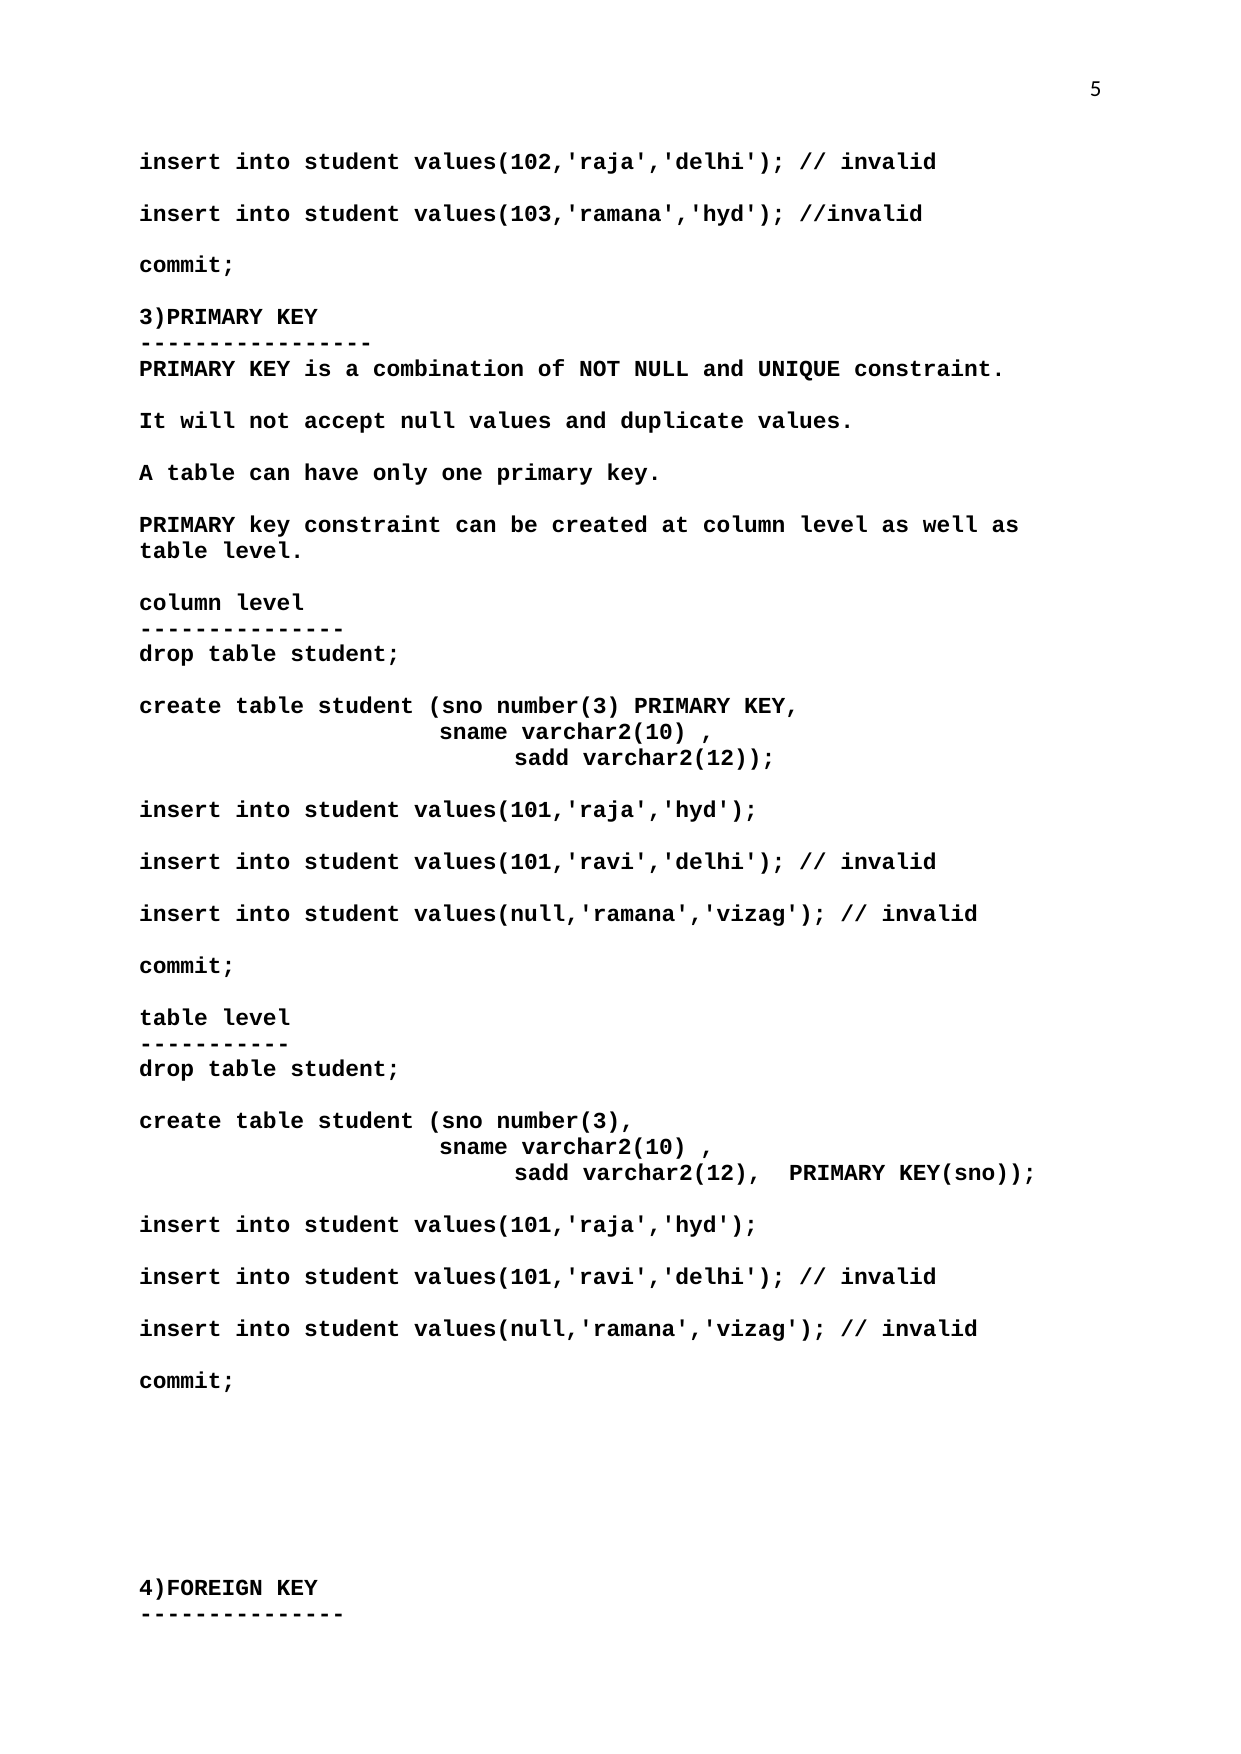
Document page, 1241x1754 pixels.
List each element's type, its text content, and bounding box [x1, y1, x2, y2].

text --------------- [139, 1602, 1101, 1628]
text insert into student values(101,'ravi','delhi'); // invalid [139, 1265, 1101, 1291]
text insert into student values(101,'ravi','delhi'); // invalid [139, 850, 1101, 876]
text table level [139, 1006, 1101, 1032]
text commit; [139, 1369, 1101, 1395]
text drop table student; [139, 1058, 1101, 1084]
text column level [139, 591, 1101, 617]
text create table student (sno number(3) PRIMARY KEY, [139, 695, 1101, 721]
text ----------- [139, 1032, 1101, 1058]
text PRIMARY key constraint can be created at column level as well as table level. [139, 513, 1101, 565]
text insert into student values(101,'raja','hyd'); [139, 1213, 1101, 1239]
text insert into student values(103,'ramana','hyd'); //invalid [139, 202, 1101, 228]
text 4)FOREIGN KEY [139, 1577, 1101, 1602]
text sadd varchar2(12)); [139, 747, 1101, 772]
text --------------- [139, 617, 1101, 643]
text create table student (sno number(3), [139, 1110, 1101, 1136]
text insert into student values(101,'raja','hyd'); [139, 798, 1101, 824]
text insert into student values(null,'ramana','vizag'); // invalid [139, 1317, 1101, 1343]
text PRIMARY KEY is a combination of NOT NULL and UNIQUE constraint. [139, 357, 1101, 383]
text ----------------- [139, 332, 1101, 357]
text insert into student values(null,'ramana','vizag'); // invalid [139, 902, 1101, 928]
text It will not accept null values and duplicate values. [139, 409, 1101, 435]
text 3)PRIMARY KEY [139, 306, 1101, 332]
text commit; [139, 254, 1101, 280]
text sadd varchar2(12), PRIMARY KEY(sno)); [139, 1162, 1101, 1187]
text insert into student values(102,'raja','delhi'); // invalid [139, 150, 1101, 176]
text A table can have only one primary key. [139, 461, 1101, 487]
text sname varchar2(10) , [139, 721, 1101, 747]
text sname varchar2(10) , [139, 1136, 1101, 1162]
text drop table student; [139, 643, 1101, 669]
text commit; [139, 954, 1101, 980]
